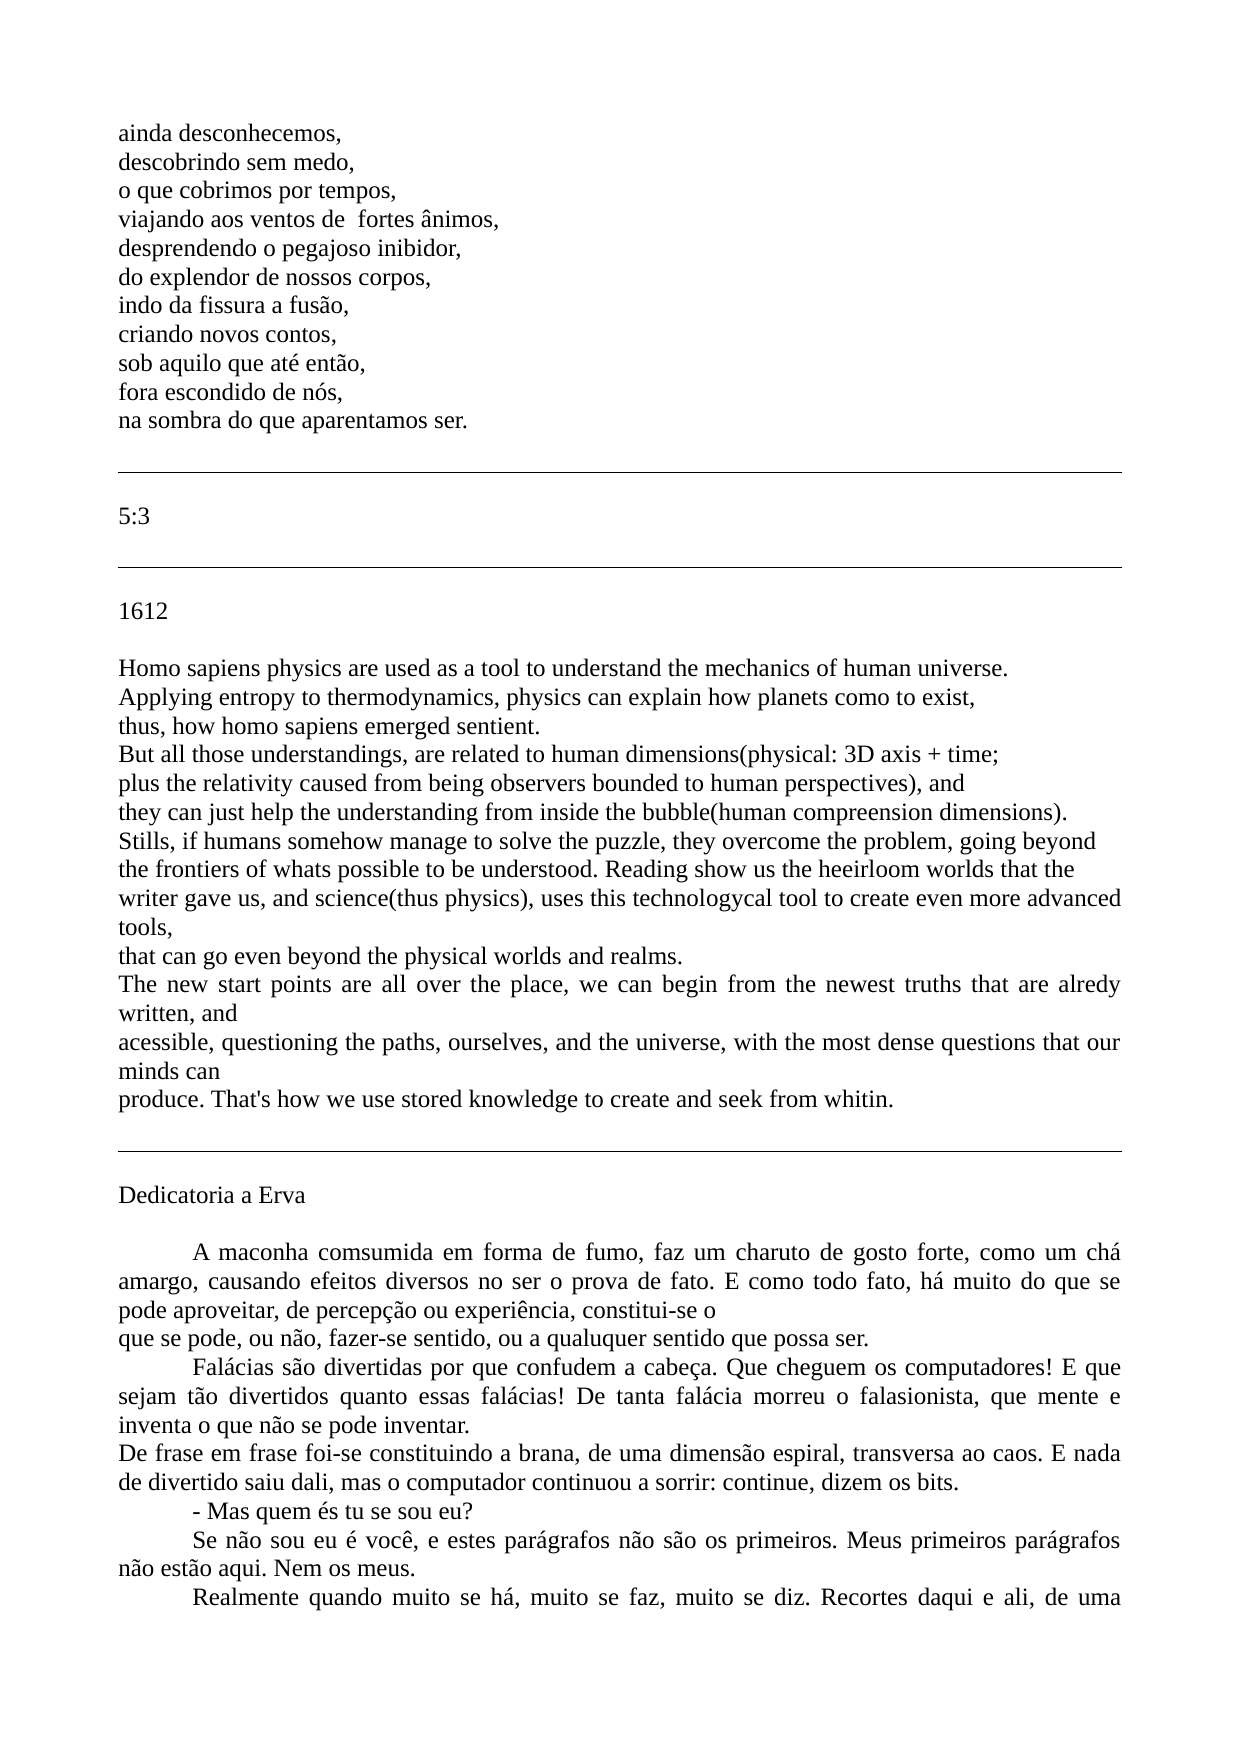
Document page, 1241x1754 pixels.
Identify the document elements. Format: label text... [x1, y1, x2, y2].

text viajando aos ventos de fortes ânimos, [118, 204, 1122, 233]
text o que cobrimos por tempos, [118, 176, 1122, 204]
text acessible, questioning the paths, ourselves, and the universe, with the most dense questions that our minds can [118, 1027, 1122, 1084]
text indo da fissura a fusão, [118, 291, 1122, 319]
text fora escondido de nós, [118, 377, 1122, 406]
text the frontiers of whats possible to be understood. Reading show us the heeirloom worlds that the [118, 854, 1122, 883]
text A maconha comsumida em forma de fumo, faz um charuto de gosto forte, como um chá amargo, causando efeitos diversos no ser o prova de fato. E como todo fato, há muito do que se pode aproveitar, de percepção ou experiência, constitui-se o [118, 1237, 1122, 1323]
text sob aquilo que até então, [118, 348, 1122, 377]
text thus, how homo sapiens emerged sentient. [118, 711, 1122, 739]
text na sombra do que aparentamos ser. [118, 406, 1122, 434]
text ainda desconhecemos, [118, 118, 1122, 147]
text But all those understandings, are related to human dimensions(physical: 3D axis + time; [118, 739, 1122, 768]
text The new start points are all over the place, we can begin from the newest truths that are alredy written, and [118, 969, 1122, 1027]
text que se pode, ou não, fazer-se sentido, ou a qualuquer sentido que possa ser. [118, 1323, 1122, 1352]
text do explendor de nossos corpos, [118, 262, 1122, 291]
text desprendendo o pegajoso inibidor, [118, 233, 1122, 262]
text Falácias são divertidas por que confudem a cabeça. Que cheguem os computadores! E que sejam tão divertidos quanto essas falácias! De tanta falácia morreu o falasionista, que mente e inventa o que não se pode inventar. [118, 1352, 1122, 1438]
text descobrindo sem medo, [118, 147, 1122, 176]
text produce. That's how we use stored knowledge to create and seek from whitin. [118, 1084, 1122, 1113]
text plus the relativity caused from being observers bounded to human perspectives), and [118, 768, 1122, 797]
text criando novos contos, [118, 319, 1122, 348]
text Dedicatoria a Erva [118, 1180, 1122, 1208]
text they can just help the understanding from inside the bubble(human compreension dimensions). [118, 797, 1122, 826]
text 1612 [118, 596, 1122, 624]
text Realmente quando muito se há, muito se faz, muito se diz. Recortes daqui e ali, de uma [118, 1582, 1122, 1611]
text Homo sapiens physics are used as a tool to understand the mechanics of human universe. [118, 653, 1122, 682]
text De frase em frase foi-se constituindo a brana, de uma dimensão espiral, transversa ao caos. E nada de divertido saiu dali, mas o computador continuou a sorrir: continue, dizem os bits. [118, 1438, 1122, 1496]
text Applying entropy to thermodynamics, physics can explain how planets como to exist, [118, 682, 1122, 711]
text that can go even beyond the physical worlds and realms. [118, 941, 1122, 969]
text Se não sou eu é você, e estes parágrafos não são os primeiros. Meus primeiros parágrafos não estão aqui. Nem os meus. [118, 1525, 1122, 1582]
text Stills, if humans somehow manage to solve the puzzle, they overcome the problem, going beyond [118, 826, 1122, 854]
text writer gave us, and science(thus physics), uses this technologycal tool to create even more advanced tools, [118, 883, 1122, 941]
text - Mas quem és tu se sou eu? [118, 1496, 1122, 1525]
text 5:3 [118, 501, 1122, 529]
